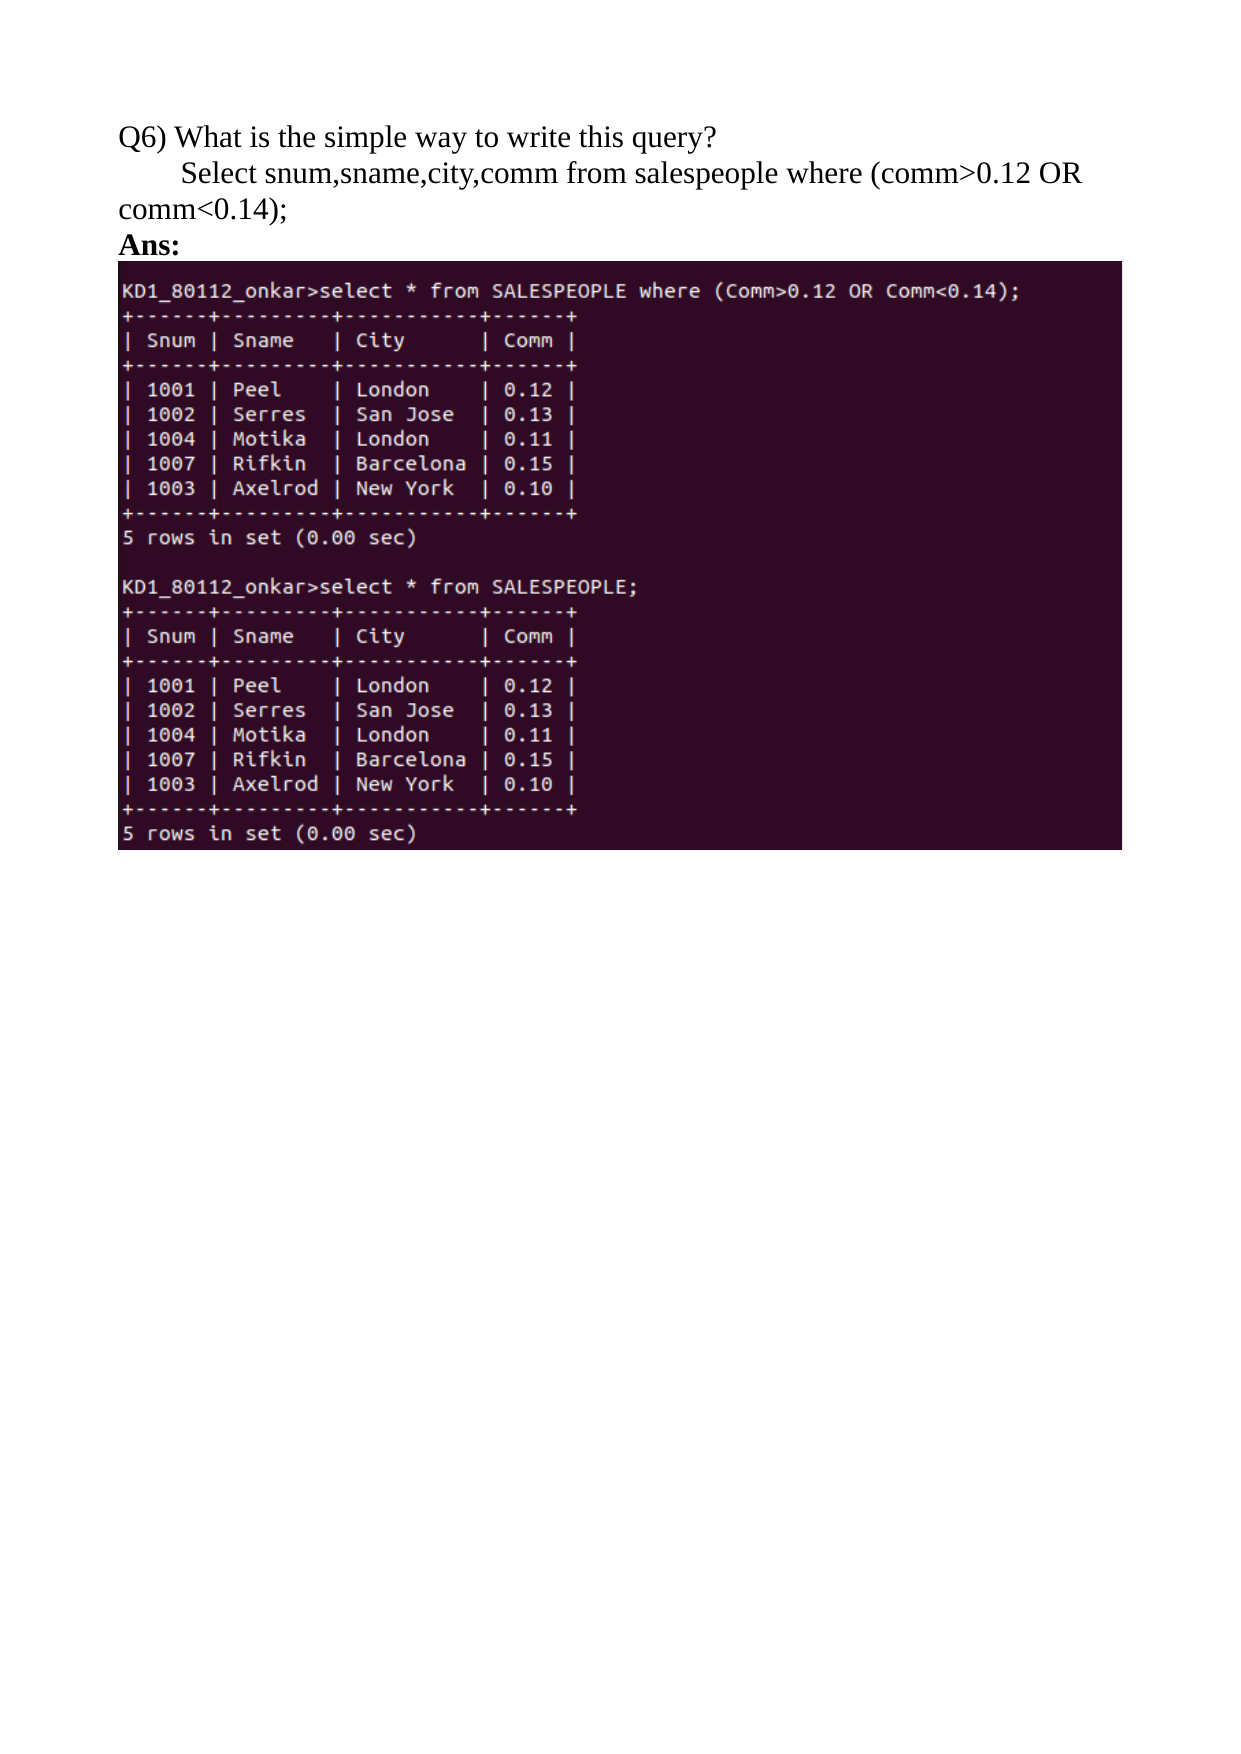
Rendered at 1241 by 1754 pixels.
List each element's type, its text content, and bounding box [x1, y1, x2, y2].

picture [118, 261, 1123, 850]
text Select snum,sname,city,comm from salespeople where (comm>0.12 OR comm<0.14); [118, 154, 1122, 226]
text Ans: [118, 226, 1122, 261]
text Q6) What is the simple way to write this query? [118, 118, 1122, 154]
